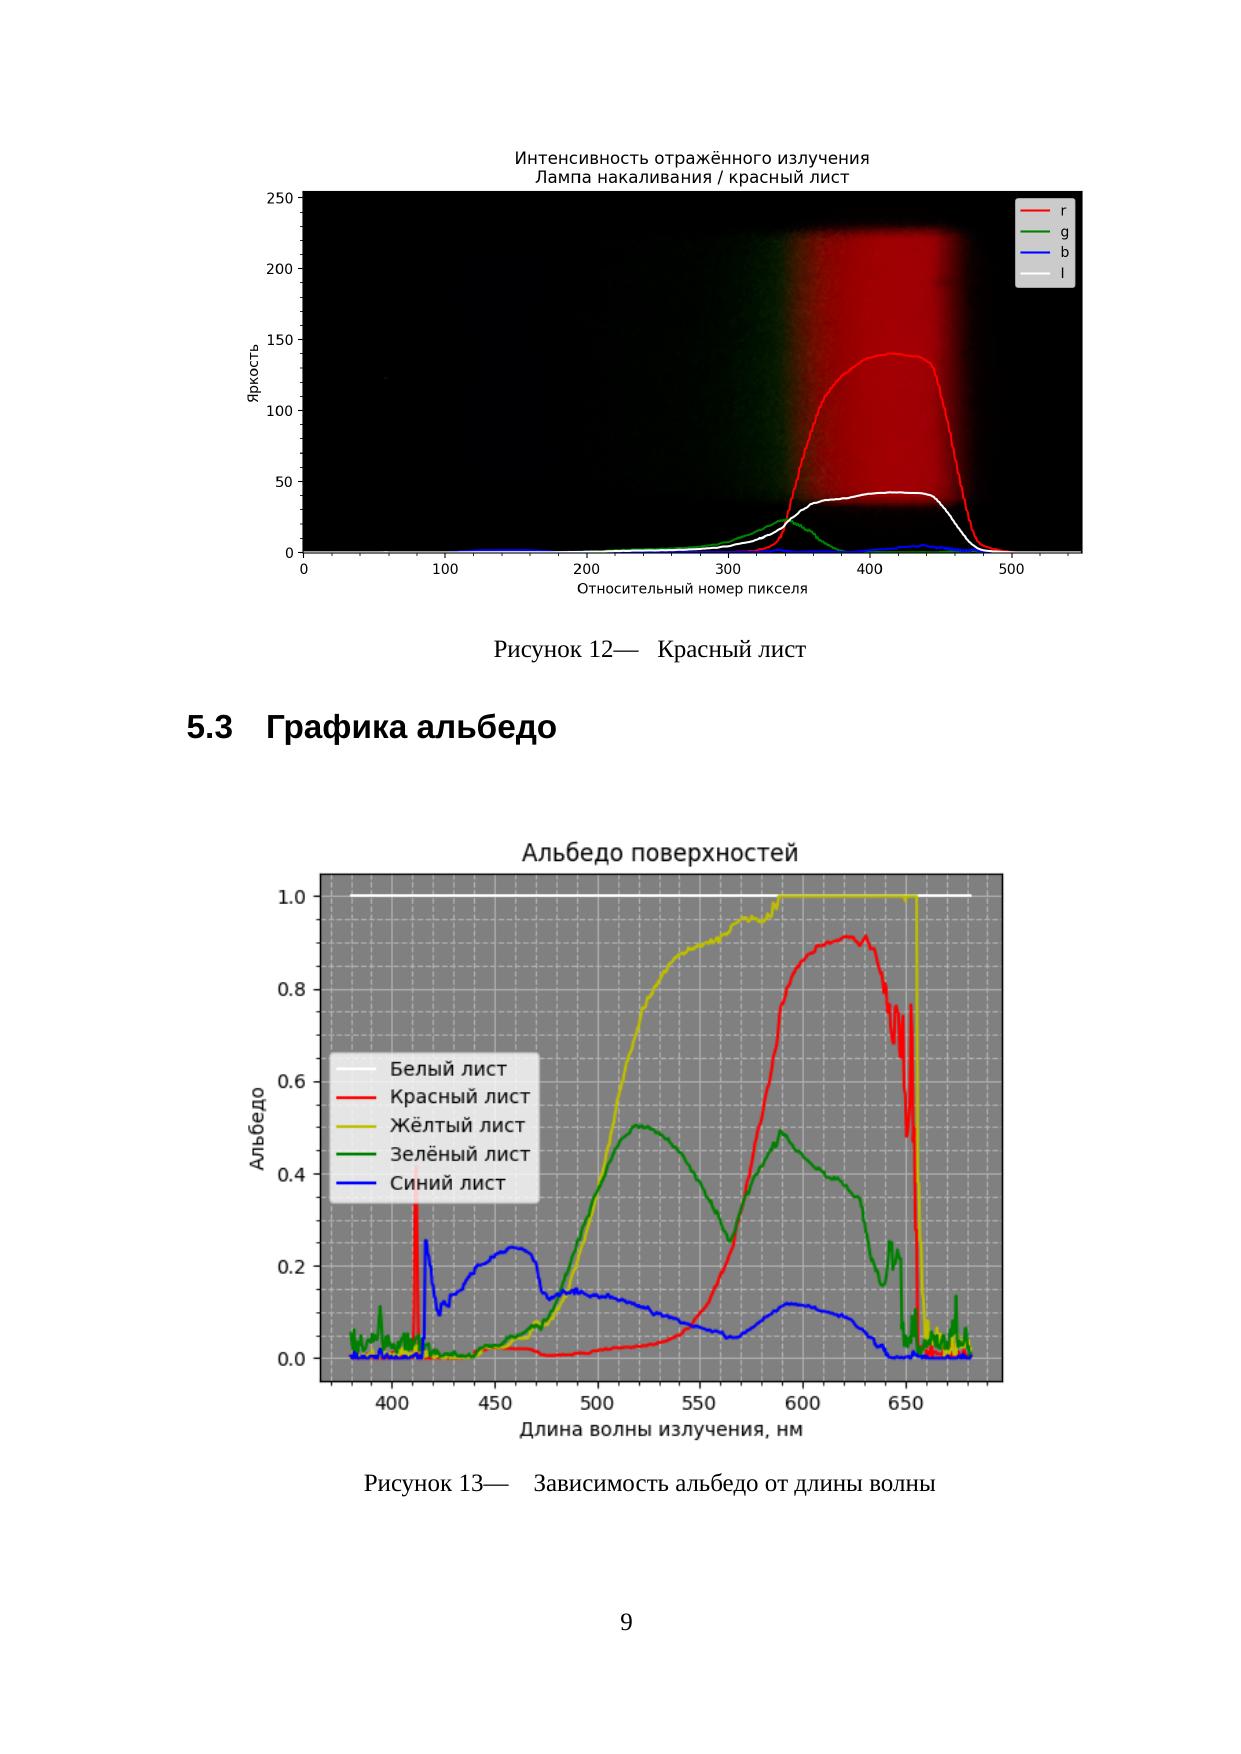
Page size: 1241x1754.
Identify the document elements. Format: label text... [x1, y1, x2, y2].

text Рисунок 13— Зависимость альбедо от длины волны [118, 1468, 1122, 1497]
text Рисунок 12— Красный лист [118, 634, 1122, 663]
subtitle Графика альбедо [118, 707, 1122, 746]
picture [177, 118, 1182, 621]
picture [210, 794, 1090, 1454]
